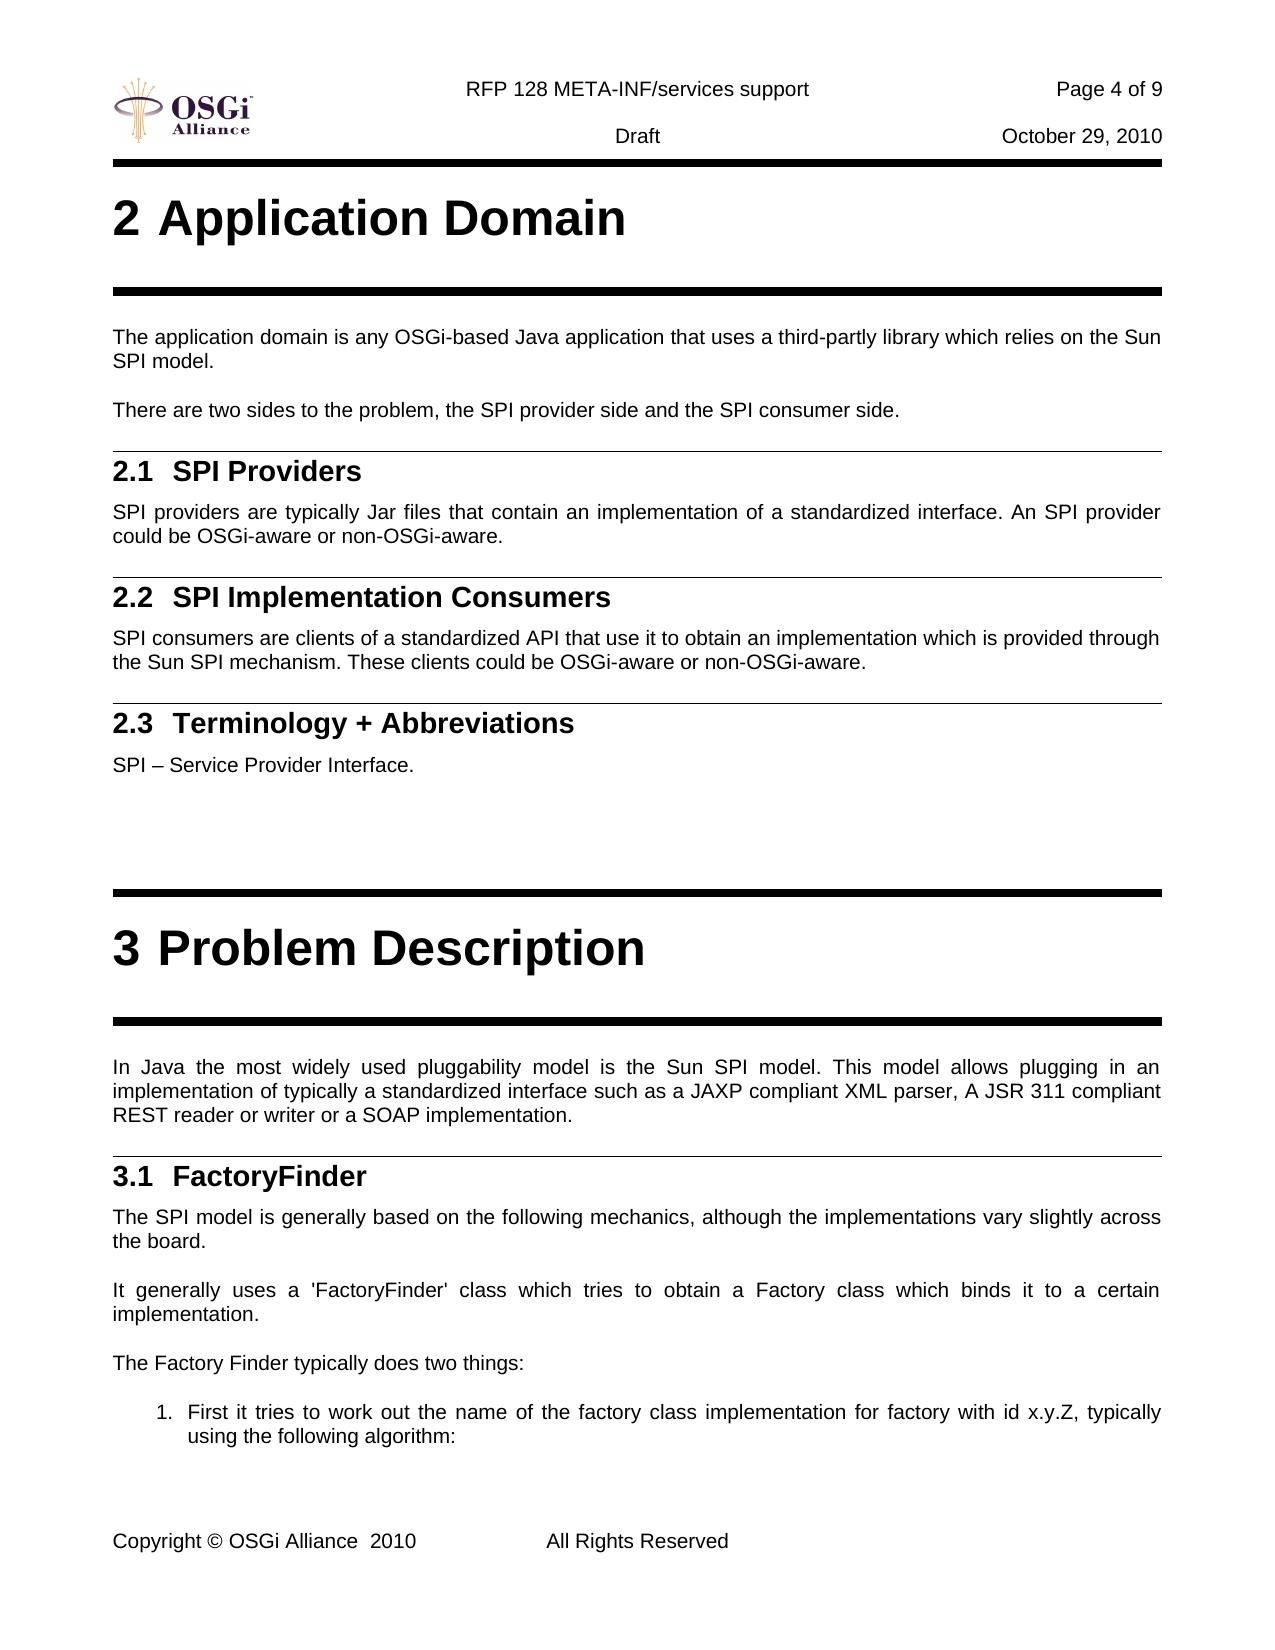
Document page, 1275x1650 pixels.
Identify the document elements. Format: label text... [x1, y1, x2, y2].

text The Factory Finder typically does two things: [112, 1351, 1162, 1375]
picture [114, 78, 254, 143]
subtitle SPI Providers [112, 452, 1162, 487]
subtitle FactoryFinder [112, 1157, 1162, 1192]
list First it tries to work out the name of the factory class implementation for factory with id x.y.Z, typically using the following algorithm: [150, 1400, 1162, 1448]
subtitle Problem Description [112, 890, 1162, 1026]
subtitle Terminology + Abbreviations [112, 704, 1162, 740]
text SPI consumers are clients of a standardized API that use it to obtain an implementation which is provided through the Sun SPI mechanism. These clients could be OSGi-aware or non-OSGi-aware. [112, 626, 1162, 674]
subtitle Application Domain [112, 160, 1162, 296]
text There are two sides to the problem, the SPI provider side and the SPI consumer side. [112, 398, 1162, 422]
text The application domain is any OSGi-based Java application that uses a third-partly library which relies on the Sun SPI model. [112, 325, 1162, 373]
text SPI – Service Provider Interface. [112, 752, 1162, 776]
text In Java the most widely used pluggability model is the Sun SPI model. This model allows plugging in an implementation of typically a standardized interface such as a JAXP compliant XML parser, A JSR 311 compliant REST reader or writer or a SOAP implementation. [112, 1055, 1162, 1127]
text The SPI model is generally based on the following mechanics, although the implementations vary slightly across the board. [112, 1205, 1162, 1253]
text SPI providers are typically Jar files that contain an implementation of a standardized interface. An SPI provider could be OSGi-aware or non-OSGi-aware. [112, 500, 1162, 548]
text It generally uses a 'FactoryFinder' class which tries to obtain a Factory class which binds it to a certain implementation. [112, 1278, 1162, 1326]
subtitle SPI Implementation Consumers [112, 578, 1162, 614]
